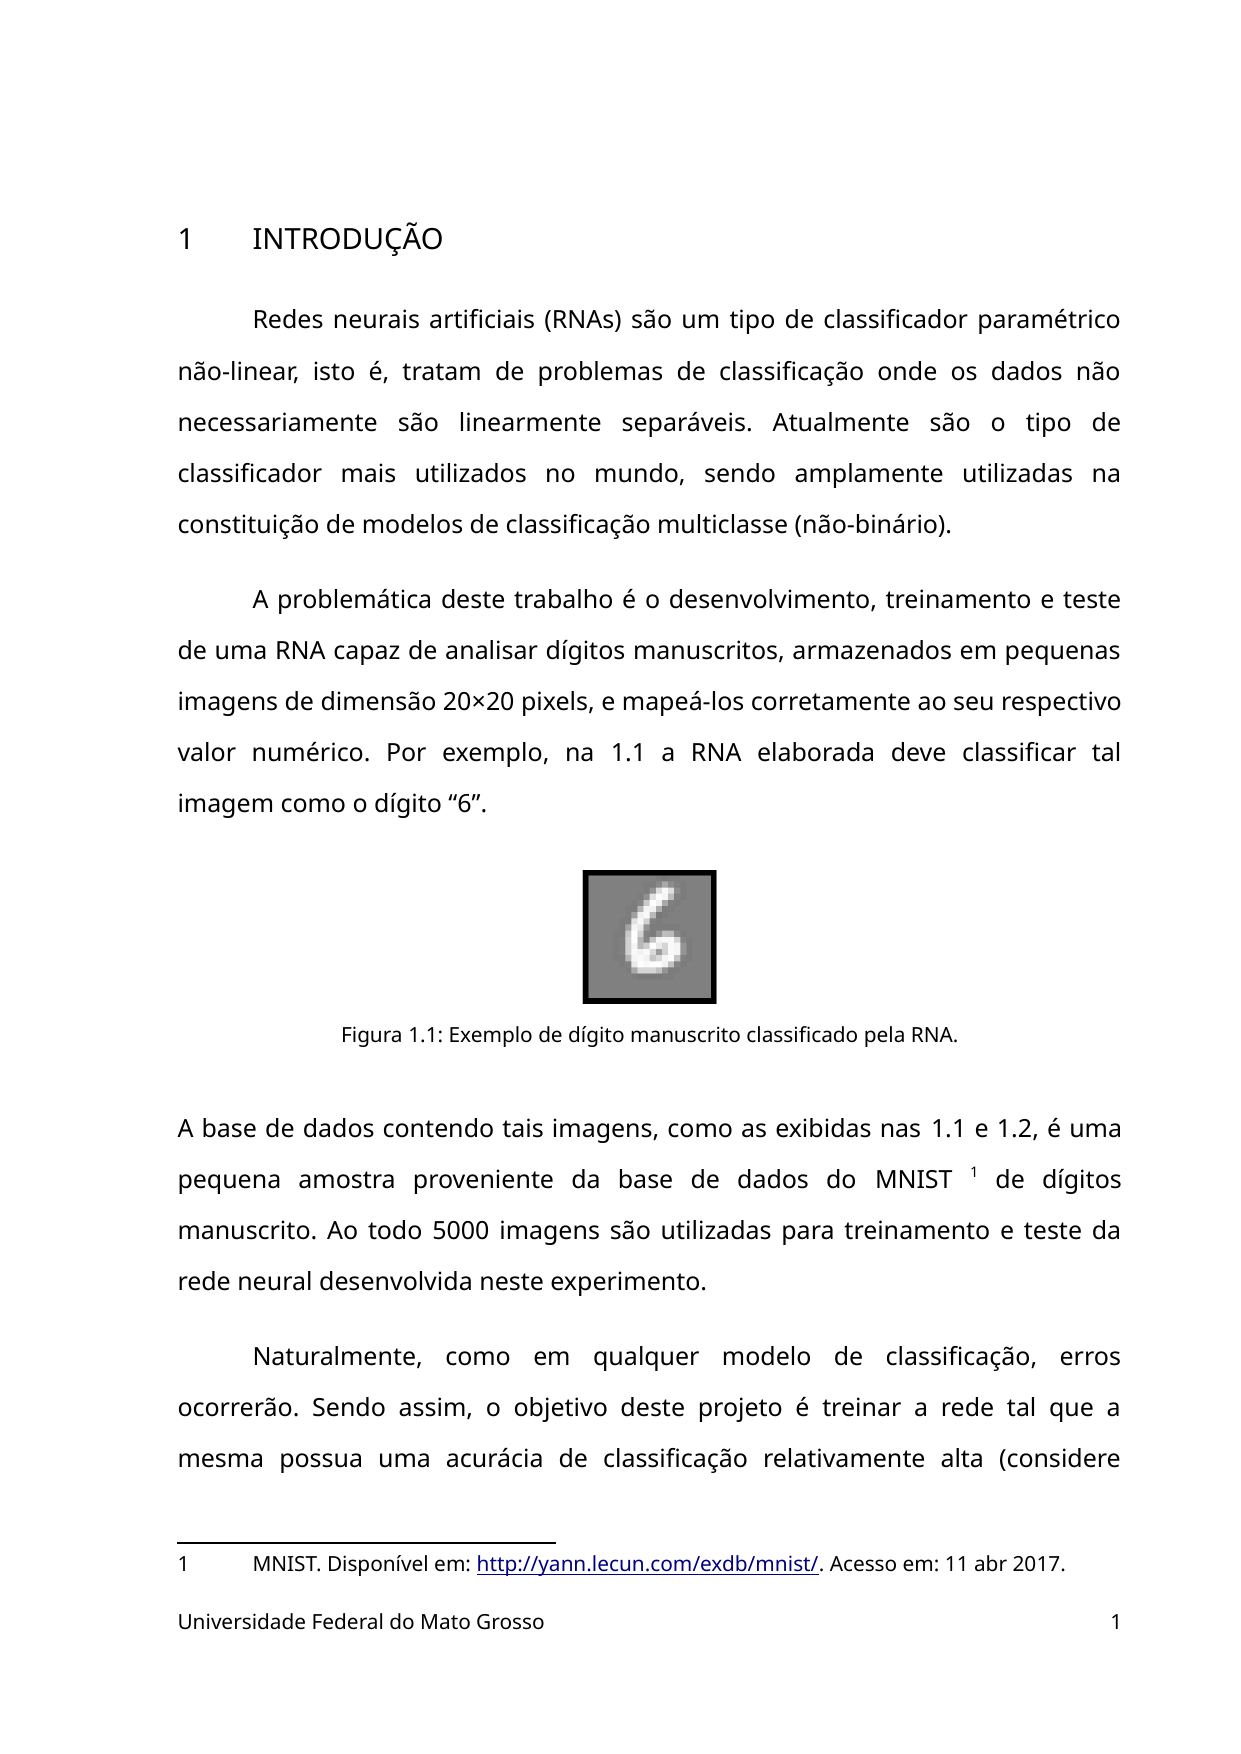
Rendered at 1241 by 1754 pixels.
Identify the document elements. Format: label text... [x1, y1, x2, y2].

text MNIST. Disponível em: http://yann.lecun.com/exdb/mnist/. Acesso em: 11 abr 2017. [177, 1549, 1122, 1578]
text Redes neurais artificiais (RNAs) são um tipo de classificador paramétrico não-linear, isto é, tratam de problemas de classificação onde os dados não necessariamente são linearmente separáveis. Atualmente são o tipo de classificador mais utilizados no mundo, sendo amplamente utilizadas na constituição de modelos de classificação multiclasse (não-binário). [177, 302, 1122, 540]
text A base de dados contendo tais imagens, como as exibidas nas Figura 1.1 e Figura 1.2, é uma pequena amostra proveniente da base de dados do MNIST de dígitos manuscrito. Ao todo 5000 imagens são utilizadas para treinamento e teste da rede neural desenvolvida neste experimento. [177, 1111, 1122, 1298]
subtitle INTRODUÇÃO [177, 218, 1122, 258]
text Naturalmente, como em qualquer modelo de classificação, erros ocorrerão. Sendo assim, o objetivo deste projeto é treinar a rede tal que a mesma possua uma acurácia de classificação relativamente alta (considere [177, 1339, 1122, 1475]
text A problemática deste trabalho é o desenvolvimento, treinamento e teste de uma RNA capaz de analisar dígitos manuscritos, armazenados em pequenas imagens de dimensão 20×20 pixels, e mapeá-los corretamente ao seu respectivo valor numérico. Por exemplo, na Figura 1.1 a RNA elaborada deve classificar tal imagem como o dígito “6”. [177, 582, 1122, 820]
text Figura 1.1: Exemplo de dígito manuscrito classificado pela RNA. [288, 1020, 1011, 1049]
picture [582, 870, 717, 1004]
